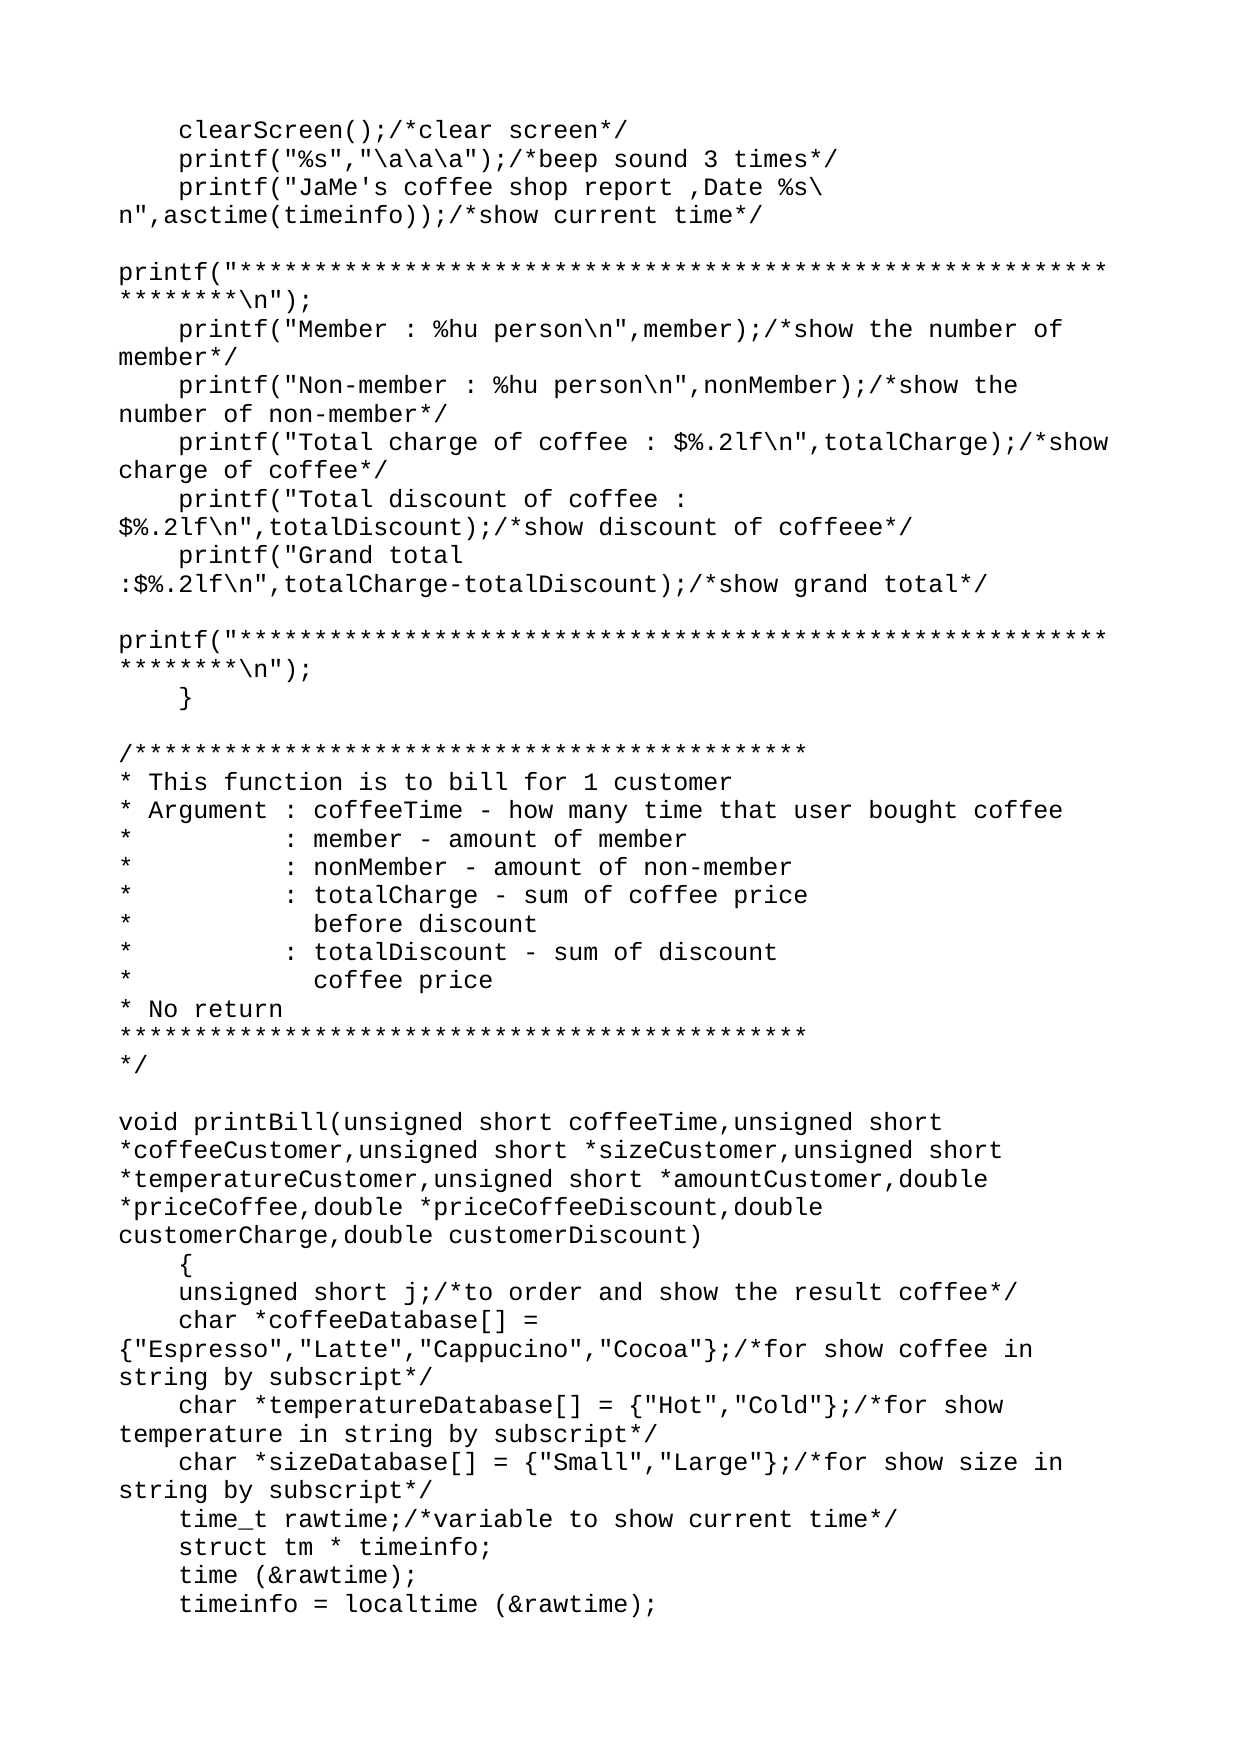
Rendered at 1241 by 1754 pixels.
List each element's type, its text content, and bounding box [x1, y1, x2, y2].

subtitle { [118, 1251, 1122, 1280]
subtitle * : totalCharge - sum of coffee price [118, 883, 1122, 911]
subtitle printf("Total discount of coffee : $%.2lf\n",totalDiscount);/*show discount of coffeee*/ [118, 486, 1122, 543]
subtitle printf("******************************************************************\n"); [118, 231, 1122, 316]
subtitle /********************************************* [118, 741, 1122, 770]
subtitle ********************************************** [118, 1025, 1122, 1053]
subtitle printf("Total charge of coffee : $%.2lf\n",totalCharge);/*show charge of coffee*/ [118, 430, 1122, 486]
subtitle time (&rawtime); [118, 1563, 1122, 1591]
subtitle printf("Grand total :$%.2lf\n",totalCharge-totalDiscount);/*show grand total*/ [118, 543, 1122, 600]
subtitle * No return [118, 996, 1122, 1025]
subtitle * Argument : coffeeTime - how many time that user bought coffee [118, 798, 1122, 826]
subtitle printf("******************************************************************\n"); [118, 600, 1122, 685]
subtitle * : totalDiscount - sum of discount [118, 940, 1122, 968]
subtitle printf("Member : %hu person\n",member);/*show the number of member*/ [118, 316, 1122, 373]
subtitle void printBill(unsigned short coffeeTime,unsigned short *coffeeCustomer,unsigned short *sizeCustomer,unsigned short *temperatureCustomer,unsigned short *amountCustomer,double *priceCoffee,double *priceCoffeeDiscount,double customerCharge,double customerDiscount) [118, 1110, 1122, 1251]
subtitle char *sizeDatabase[] = {"Small","Large"};/*for show size in string by subscript*/ [118, 1450, 1122, 1506]
subtitle clearScreen();/*clear screen*/ [118, 118, 1122, 146]
subtitle char *coffeeDatabase[] = {"Espresso","Latte","Cappucino","Cocoa"};/*for show coffee in string by subscript*/ [118, 1308, 1122, 1393]
subtitle } [118, 685, 1122, 713]
subtitle * coffee price [118, 968, 1122, 996]
subtitle time_t rawtime;/*variable to show current time*/ [118, 1506, 1122, 1535]
subtitle * before discount [118, 911, 1122, 940]
subtitle printf("Non-member : %hu person\n",nonMember);/*show the number of non-member*/ [118, 373, 1122, 430]
subtitle timeinfo = localtime (&rawtime); [118, 1591, 1122, 1620]
subtitle unsigned short j;/*to order and show the result coffee*/ [118, 1280, 1122, 1308]
subtitle * This function is to bill for 1 customer [118, 770, 1122, 798]
subtitle * : nonMember - amount of non-member [118, 855, 1122, 883]
subtitle char *temperatureDatabase[] = {"Hot","Cold"};/*for show temperature in string by subscript*/ [118, 1393, 1122, 1450]
subtitle struct tm * timeinfo; [118, 1535, 1122, 1563]
subtitle printf("JaMe's coffee shop report ,Date %s\n",asctime(timeinfo));/*show current time*/ [118, 175, 1122, 231]
subtitle */ [118, 1053, 1122, 1081]
subtitle * : member - amount of member [118, 826, 1122, 855]
subtitle printf("%s","\a\a\a");/*beep sound 3 times*/ [118, 146, 1122, 175]
